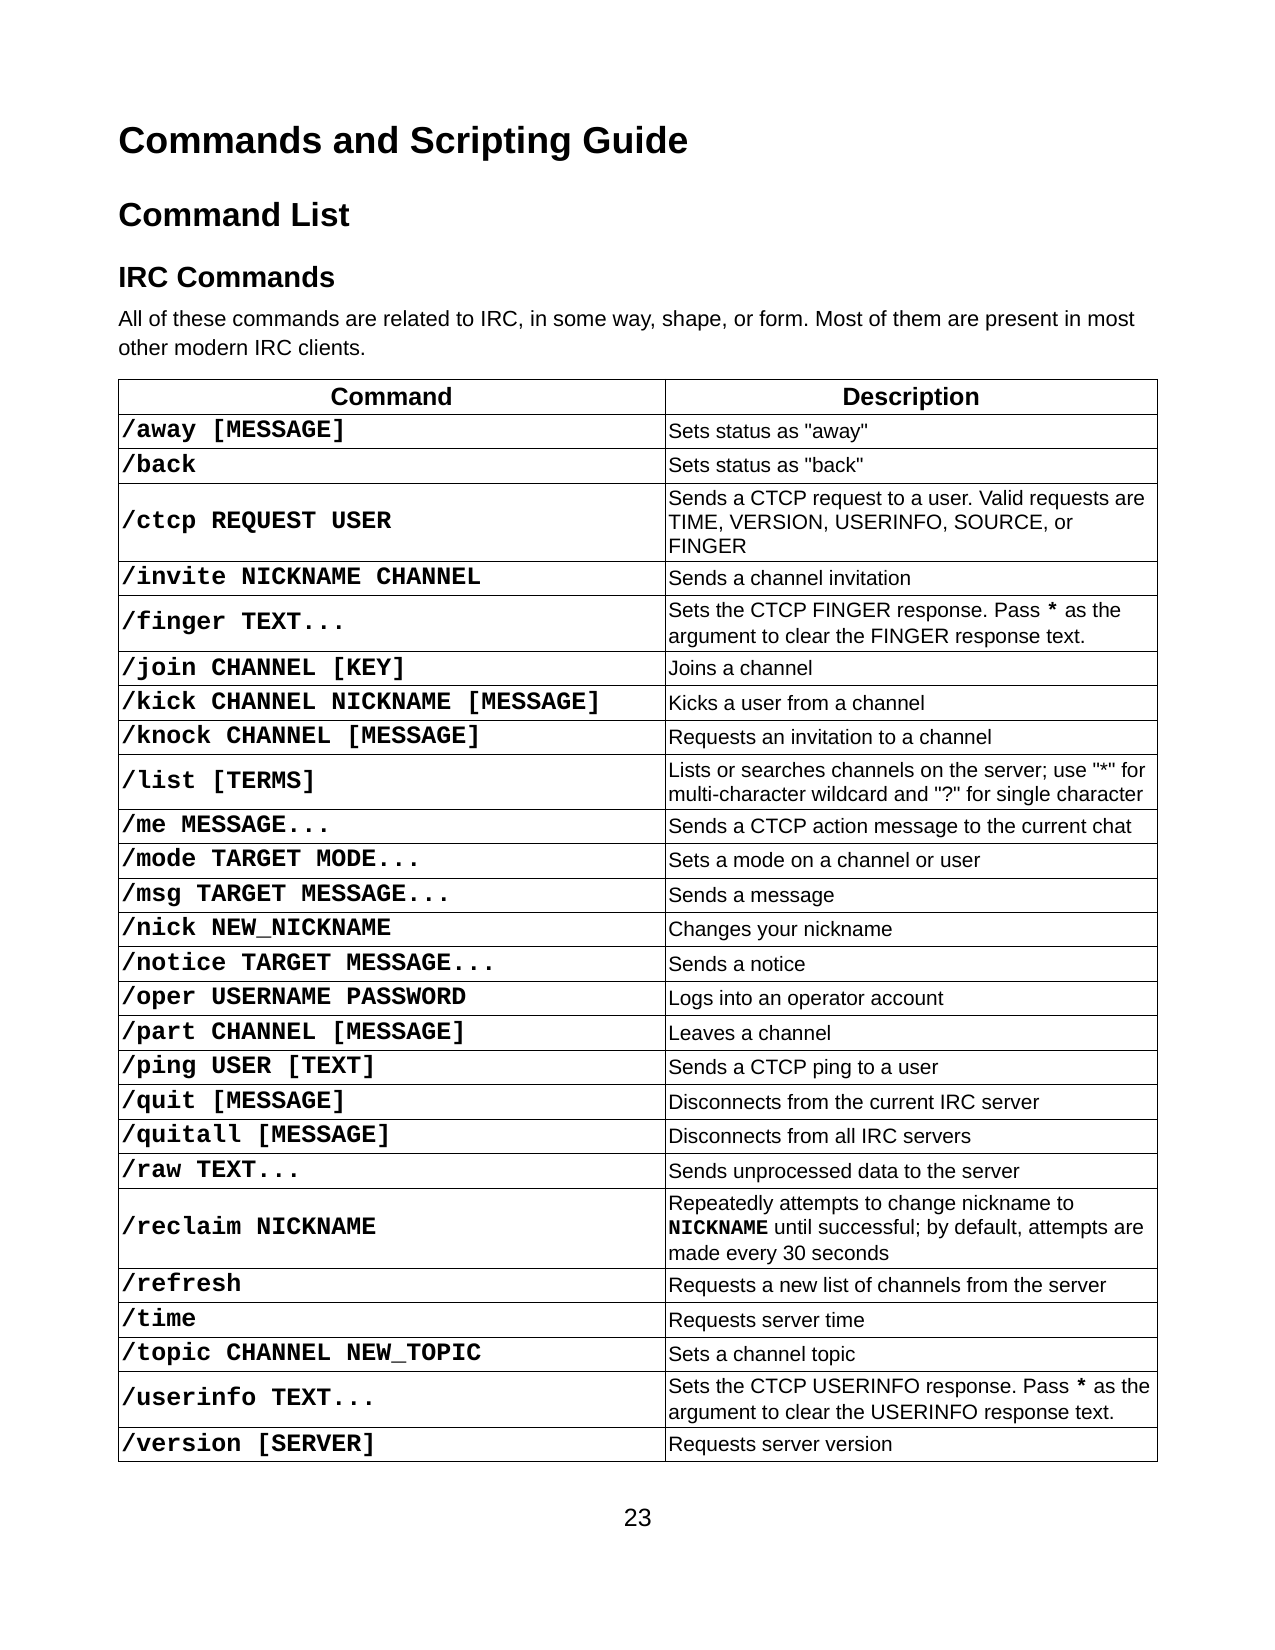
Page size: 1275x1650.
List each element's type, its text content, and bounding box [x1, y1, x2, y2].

table_cell Sends unprocessed data to the server [666, 1154, 1157, 1188]
table_cell /oper USERNAME PASSWORD [119, 982, 665, 1015]
table_cell /reclaim NICKNAME [119, 1189, 665, 1268]
table_cell Logs into an operator account [666, 982, 1157, 1015]
table_cell /knock CHANNEL [MESSAGE] [119, 721, 665, 754]
table_cell Repeatedly attempts to change nickname to NICKNAME until successful; by default, attempts are made every 30 seconds [666, 1189, 1157, 1268]
table_cell /list [TERMS] [119, 755, 665, 808]
table_cell /kick CHANNEL NICKNAME [MESSAGE] [119, 686, 665, 720]
text All of these commands are related to IRC, in some way, shape, or form. Most of them are present in most other modern IRC clients. [118, 306, 1157, 360]
table_cell Requests server time [666, 1303, 1157, 1337]
table_cell Sends a CTCP ping to a user [666, 1051, 1157, 1084]
table_cell Sends a channel invitation [666, 562, 1157, 595]
table_header Command [119, 380, 665, 413]
table_cell /ping USER [TEXT] [119, 1051, 665, 1084]
table_cell Changes your nickname [666, 913, 1157, 946]
table_cell Sets a mode on a channel or user [666, 844, 1157, 877]
table_cell /time [119, 1303, 665, 1337]
subtitle Commands and Scripting Guide [118, 118, 1157, 161]
table_cell Sends a message [666, 879, 1157, 912]
table_cell Sets status as "away" [666, 415, 1157, 448]
table_cell /notice TARGET MESSAGE... [119, 947, 665, 981]
table_cell Disconnects from all IRC servers [666, 1120, 1157, 1153]
table_cell /me MESSAGE... [119, 810, 665, 843]
table_cell /nick NEW_NICKNAME [119, 913, 665, 946]
table_cell /back [119, 449, 665, 482]
table_cell /topic CHANNEL NEW_TOPIC [119, 1338, 665, 1371]
table_cell Sends a CTCP action message to the current chat [666, 810, 1157, 843]
table_cell Sets status as "back" [666, 449, 1157, 482]
table_cell Disconnects from the current IRC server [666, 1085, 1157, 1119]
table_cell /invite NICKNAME CHANNEL [119, 562, 665, 595]
table_cell Lists or searches channels on the server; use "*" for multi-character wildcard and "?" for single character [666, 755, 1157, 808]
table_cell /quitall [MESSAGE] [119, 1120, 665, 1153]
table_cell /version [SERVER] [119, 1428, 665, 1461]
table_cell /away [MESSAGE] [119, 415, 665, 448]
table_cell Sets the CTCP FINGER response. Pass * as the argument to clear the FINGER response text. [666, 596, 1157, 651]
subtitle IRC Commands [118, 260, 1157, 294]
table_header Description [666, 380, 1157, 413]
table_cell Leaves a channel [666, 1016, 1157, 1050]
table_cell /mode TARGET MODE... [119, 844, 665, 877]
table_cell Requests server version [666, 1428, 1157, 1461]
table_cell Sets the CTCP USERINFO response. Pass * as the argument to clear the USERINFO response text. [666, 1372, 1157, 1427]
table_cell Sends a CTCP request to a user. Valid requests are TIME, VERSION, USERINFO, SOURCE, or FINGER [666, 484, 1157, 561]
table_cell /msg TARGET MESSAGE... [119, 879, 665, 912]
subtitle Command List [118, 194, 1157, 233]
table_cell Joins a channel [666, 652, 1157, 685]
table_cell /finger TEXT... [119, 596, 665, 651]
table_cell Sends a notice [666, 947, 1157, 981]
table_cell /quit [MESSAGE] [119, 1085, 665, 1119]
table_cell Requests an invitation to a channel [666, 721, 1157, 754]
table_cell Sets a channel topic [666, 1338, 1157, 1371]
table_cell /userinfo TEXT... [119, 1372, 665, 1427]
table_cell /refresh [119, 1269, 665, 1302]
table_cell /raw TEXT... [119, 1154, 665, 1188]
table_cell /ctcp REQUEST USER [119, 484, 665, 561]
table_cell /join CHANNEL [KEY] [119, 652, 665, 685]
table_cell /part CHANNEL [MESSAGE] [119, 1016, 665, 1050]
table_cell Kicks a user from a channel [666, 686, 1157, 720]
table_cell Requests a new list of channels from the server [666, 1269, 1157, 1302]
